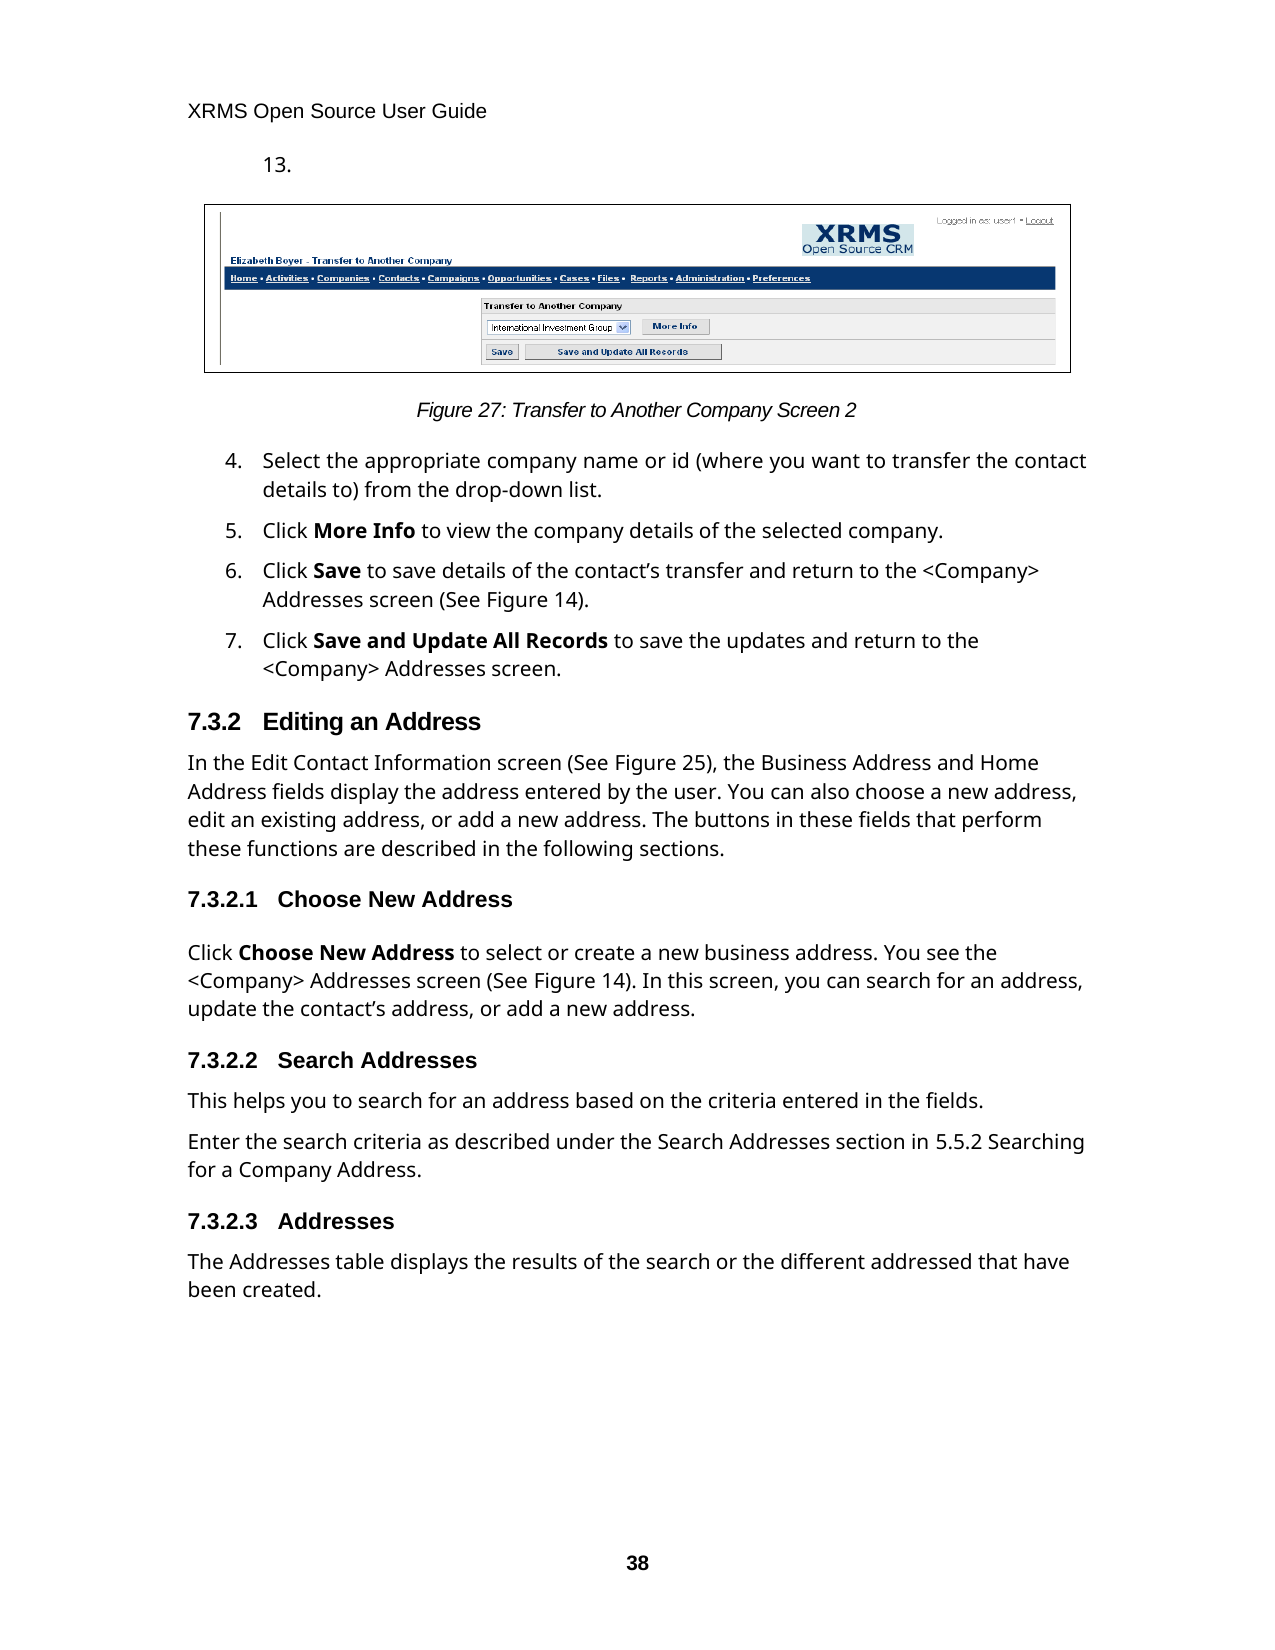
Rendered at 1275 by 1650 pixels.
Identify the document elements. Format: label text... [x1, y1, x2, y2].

text Figure 27: Transfer to Another Company Screen 2 [187, 398, 1087, 421]
picture [219, 212, 1056, 365]
text Click Choose New Address to select or create a new business address. You see the <Company> Addresses screen (See Figure 14). In this screen, you can search for an address, update the contact’s address, or add a new address. [187, 938, 1087, 1023]
list Select the appropriate company name or id (where you want to transfer the contact details to) from the drop-down list. [225, 446, 1087, 503]
list Click Save and Update All Records to save the updates and return to the <Company> Addresses screen. [225, 626, 1087, 683]
subtitle Choose New Address [187, 887, 1087, 913]
text In the Edit Contact Information screen (See Figure 25), the Business Address and Home Address fields display the address entered by the user. You can also choose a new address, edit an existing address, or add a new address. The buttons in these fields that perform these functions are described in the following sections. [187, 748, 1087, 862]
subtitle Addresses [187, 1209, 1087, 1234]
subtitle Editing an Address [187, 708, 1087, 736]
subtitle Search Addresses [187, 1048, 1087, 1074]
list Click Save to save details of the contact’s transfer and return to the <Company> Addresses screen (See Figure 14). [225, 557, 1087, 613]
list Click More Info to view the company details of the selected company. [225, 516, 1087, 544]
text Enter the search criteria as described under the Search Addresses section in 5.5.2 Searching for a Company Address. [187, 1127, 1087, 1184]
text This helps you to search for an address based on the criteria entered in the fields. [187, 1086, 1087, 1114]
text The Addresses table displays the results of the search or the different addressed that have been created. [187, 1247, 1087, 1304]
